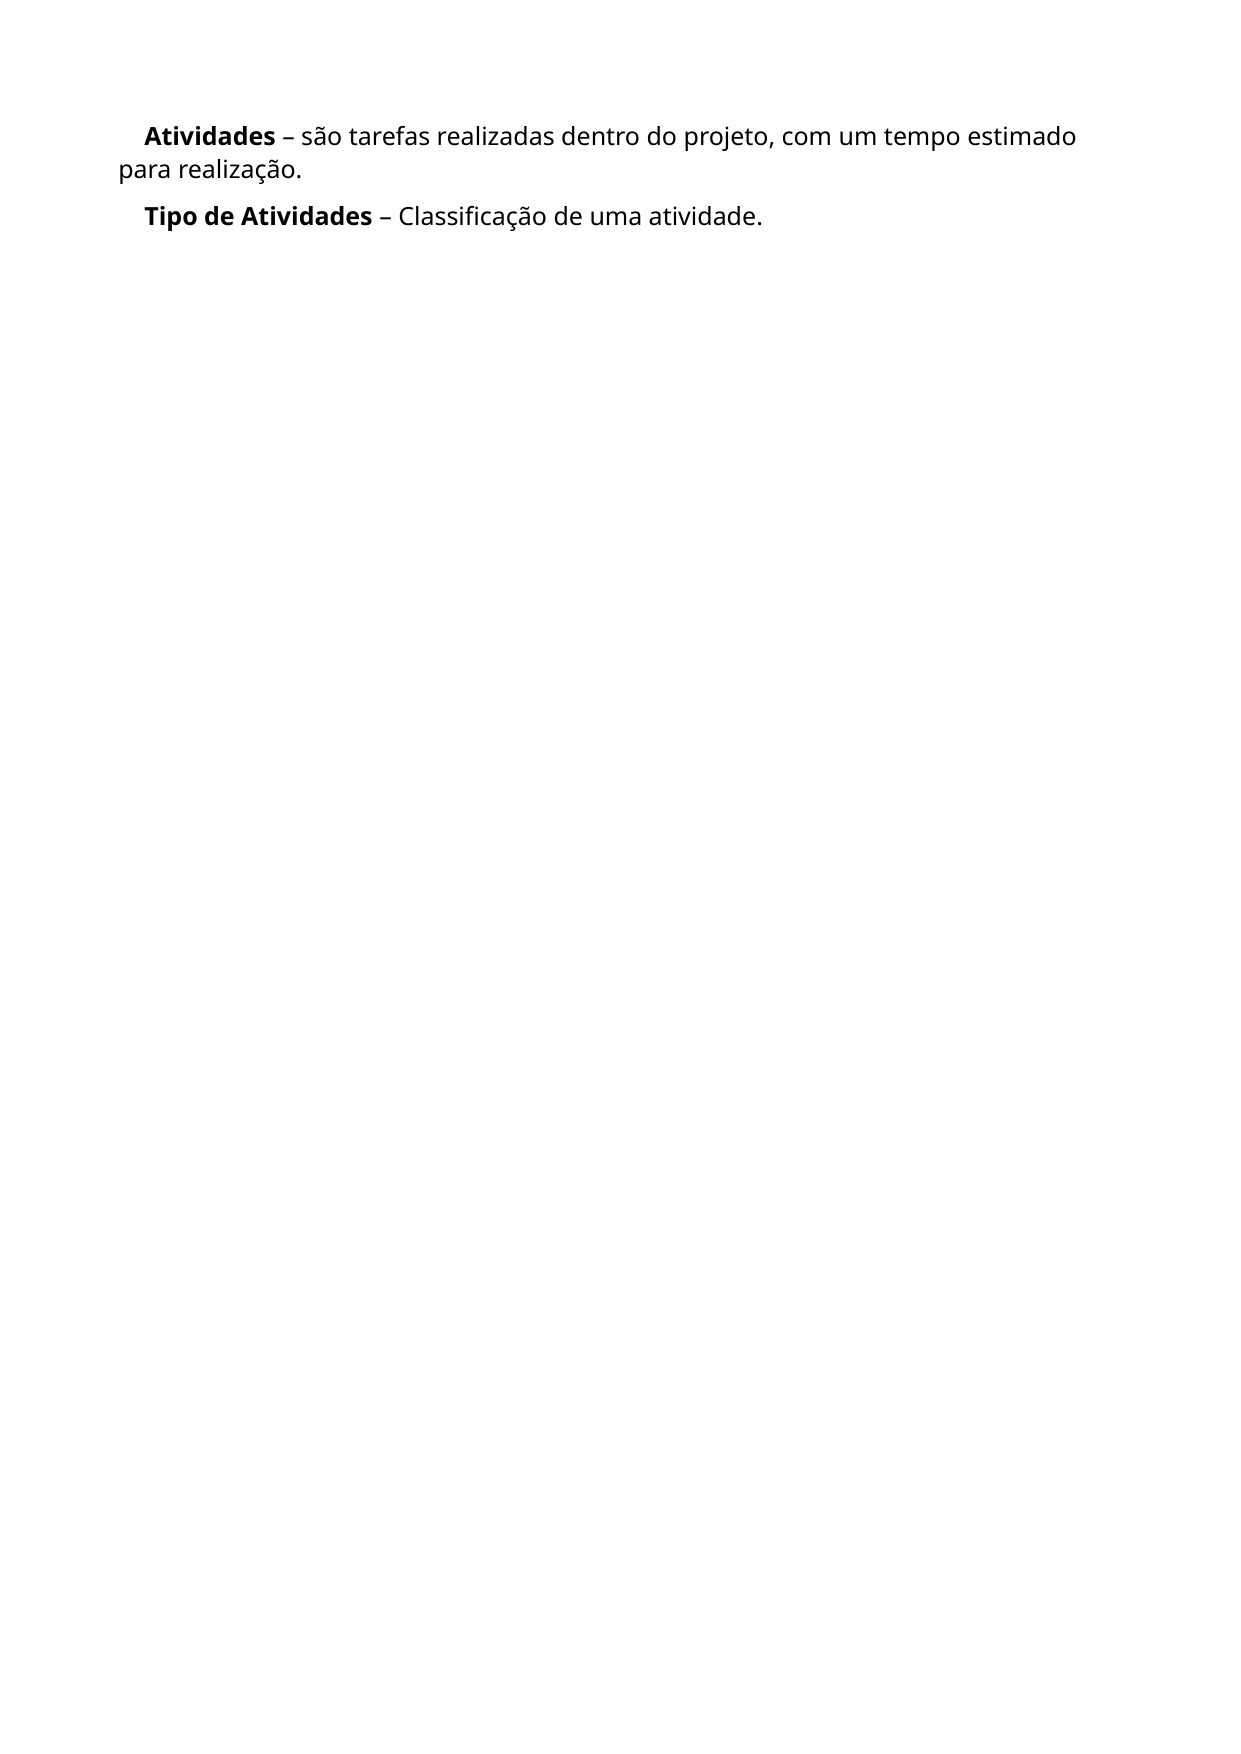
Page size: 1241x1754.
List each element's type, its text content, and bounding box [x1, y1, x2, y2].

text Atividades – são tarefas realizadas dentro do projeto, com um tempo estimado para realização. [118, 118, 1122, 186]
text Tipo de Atividades – Classificação de uma atividade. [118, 199, 1122, 233]
